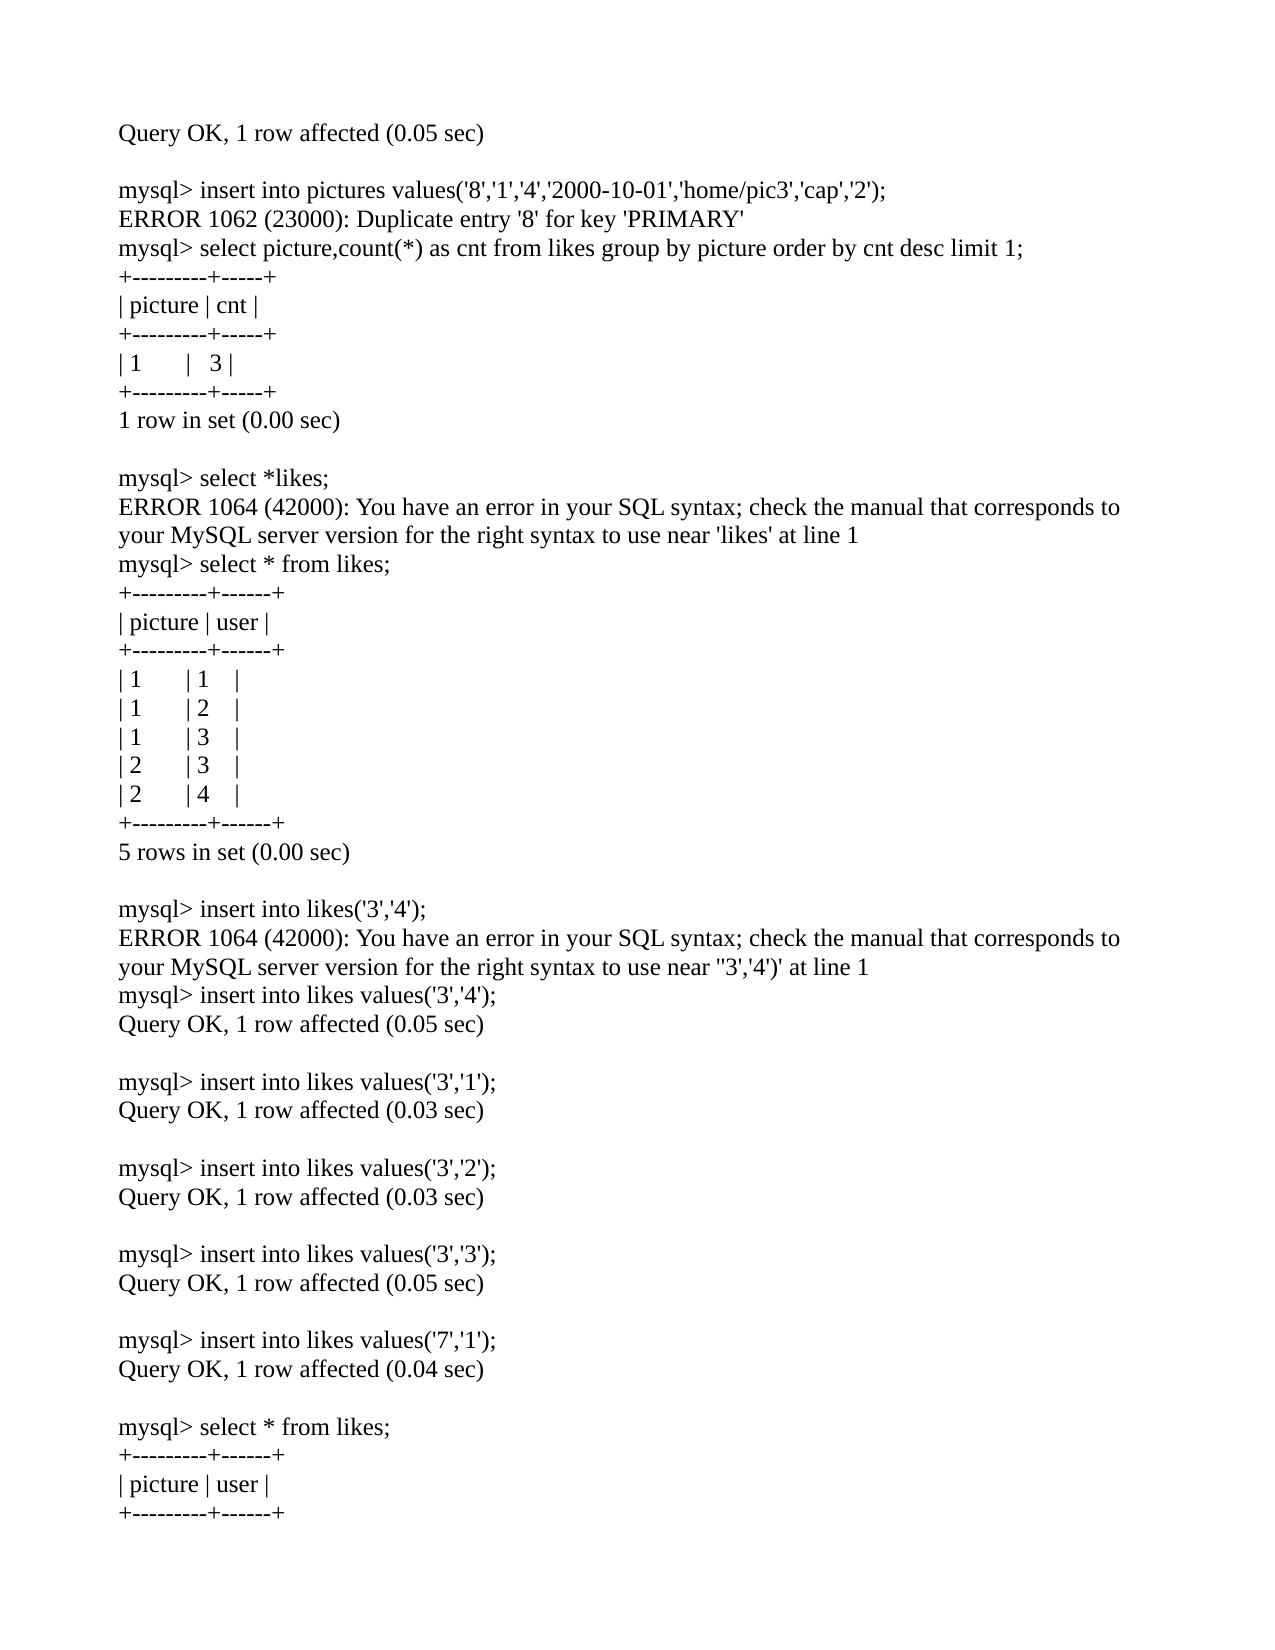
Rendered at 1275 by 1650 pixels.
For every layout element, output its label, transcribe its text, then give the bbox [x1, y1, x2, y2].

text mysql> insert into likes values('7','1'); [118, 1326, 1157, 1354]
text | 2 | 3 | [118, 751, 1157, 779]
text mysql> select * from likes; [118, 1412, 1157, 1441]
text ERROR 1064 (42000): You have an error in your SQL syntax; check the manual that corresponds to your MySQL server version for the right syntax to use near 'likes' at line 1 [118, 492, 1157, 549]
text | picture | cnt | [118, 291, 1157, 319]
text | picture | user | [118, 1469, 1157, 1498]
text mysql> insert into likes values('3','4'); [118, 981, 1157, 1009]
text Query OK, 1 row affected (0.03 sec) [118, 1182, 1157, 1211]
text mysql> select picture,count(*) as cnt from likes group by picture order by cnt desc limit 1; [118, 233, 1157, 262]
text mysql> insert into likes('3','4'); [118, 894, 1157, 923]
text mysql> insert into likes values('3','1'); [118, 1067, 1157, 1096]
text Query OK, 1 row affected (0.05 sec) [118, 1009, 1157, 1038]
text | picture | user | [118, 607, 1157, 636]
text +---------+-----+ [118, 262, 1157, 291]
text ERROR 1064 (42000): You have an error in your SQL syntax; check the manual that corresponds to your MySQL server version for the right syntax to use near ''3','4')' at line 1 [118, 923, 1157, 981]
text | 1 | 3 | [118, 348, 1157, 377]
text Query OK, 1 row affected (0.04 sec) [118, 1354, 1157, 1383]
text ERROR 1062 (23000): Duplicate entry '8' for key 'PRIMARY' [118, 204, 1157, 233]
text | 2 | 4 | [118, 779, 1157, 808]
text mysql> insert into likes values('3','2'); [118, 1153, 1157, 1182]
text Query OK, 1 row affected (0.05 sec) [118, 1268, 1157, 1297]
text | 1 | 2 | [118, 693, 1157, 722]
text 1 row in set (0.00 sec) [118, 406, 1157, 434]
text mysql> select *likes; [118, 463, 1157, 492]
text | 1 | 1 | [118, 664, 1157, 693]
text mysql> insert into pictures values('8','1','4','2000-10-01','home/pic3','cap','2'); [118, 176, 1157, 204]
text +---------+------+ [118, 1498, 1157, 1527]
text mysql> insert into likes values('3','3'); [118, 1239, 1157, 1268]
text Query OK, 1 row affected (0.03 sec) [118, 1096, 1157, 1124]
text | 1 | 3 | [118, 722, 1157, 751]
text +---------+-----+ [118, 377, 1157, 406]
text +---------+-----+ [118, 319, 1157, 348]
text Query OK, 1 row affected (0.05 sec) [118, 118, 1157, 147]
text +---------+------+ [118, 636, 1157, 664]
text 5 rows in set (0.00 sec) [118, 837, 1157, 866]
text +---------+------+ [118, 808, 1157, 837]
text mysql> select * from likes; [118, 549, 1157, 578]
text +---------+------+ [118, 1441, 1157, 1469]
text +---------+------+ [118, 578, 1157, 607]
